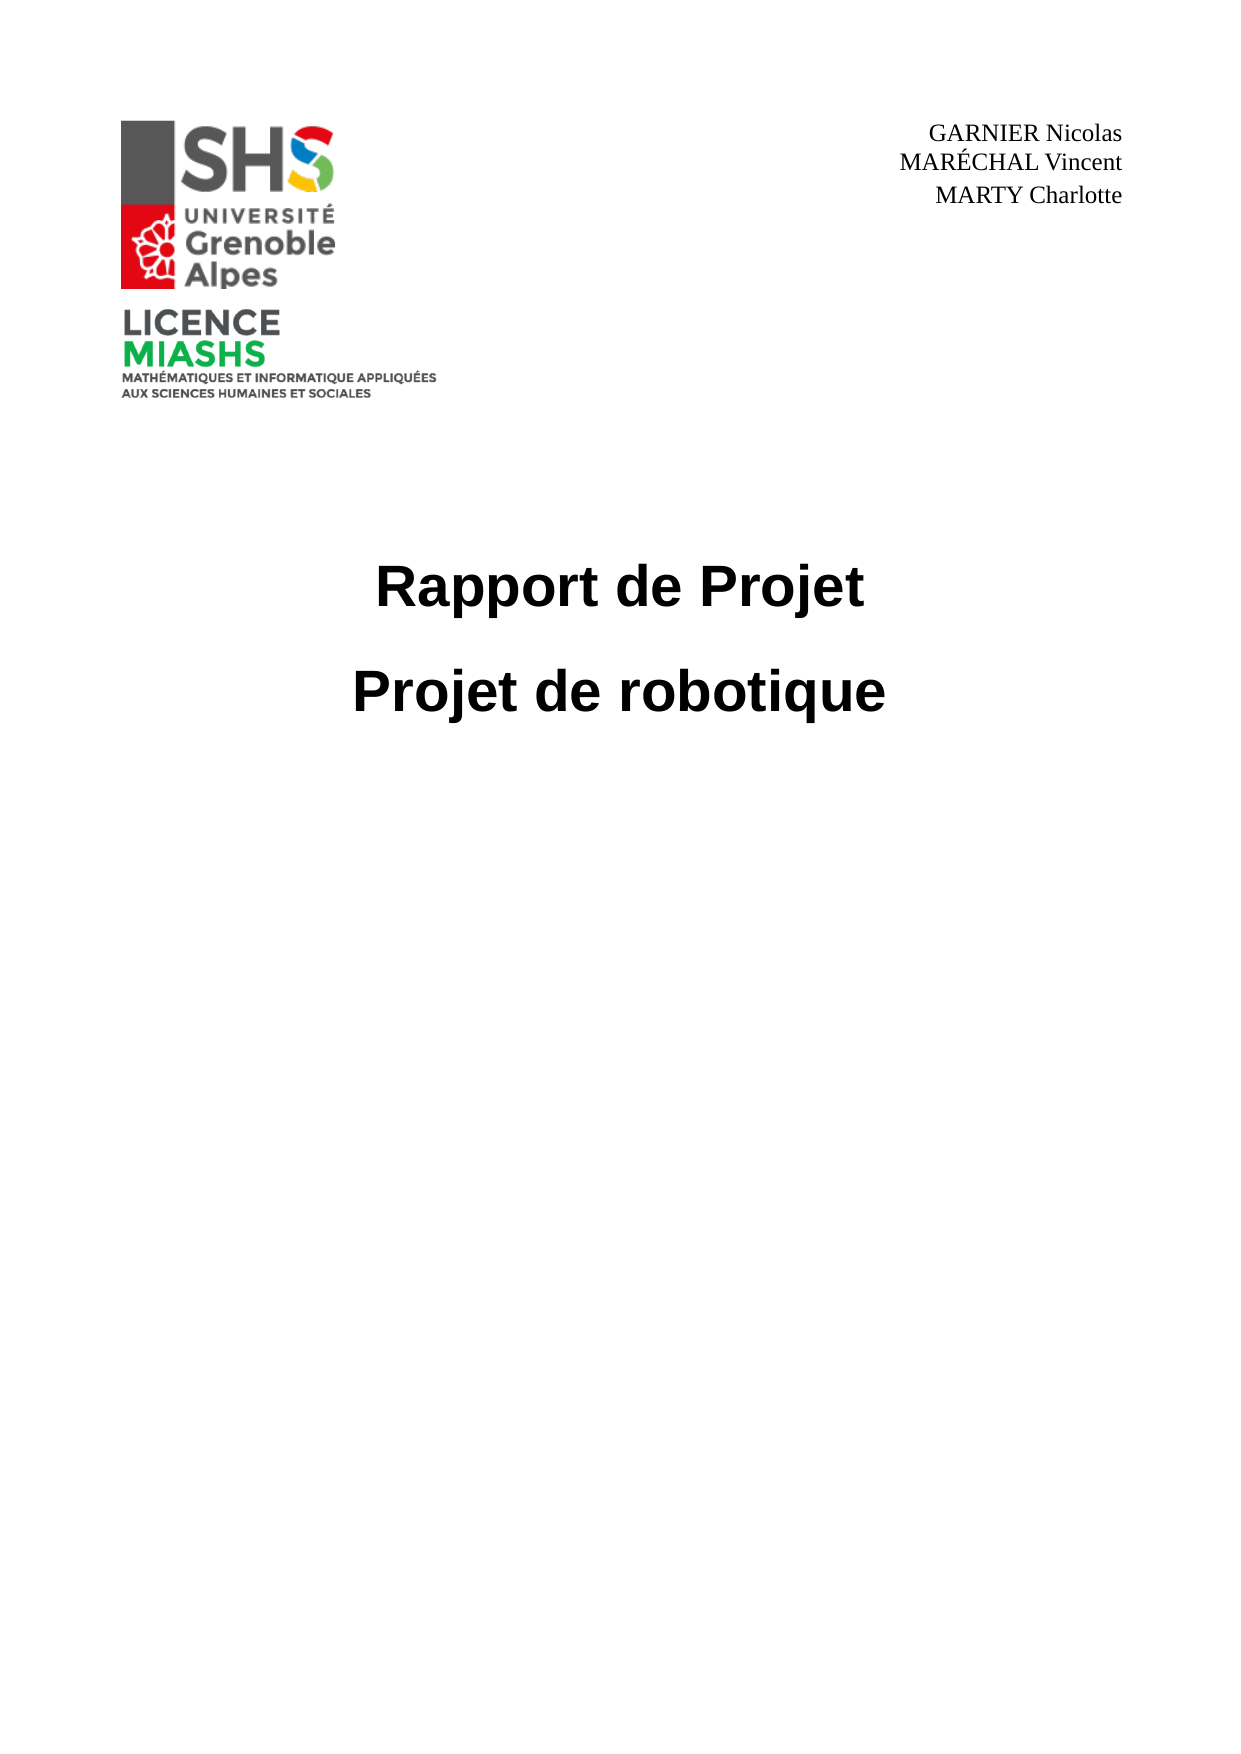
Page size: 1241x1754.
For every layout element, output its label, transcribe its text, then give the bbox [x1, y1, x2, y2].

text MARTY Charlotte [385, 180, 1122, 209]
title Projet de robotique [118, 656, 1122, 723]
title Rapport de Projet [118, 552, 1122, 619]
text MARÉCHAL Vincent [385, 147, 1122, 176]
text GARNIER Nicolas [385, 118, 1122, 147]
picture [121, 117, 385, 289]
picture [121, 305, 442, 401]
